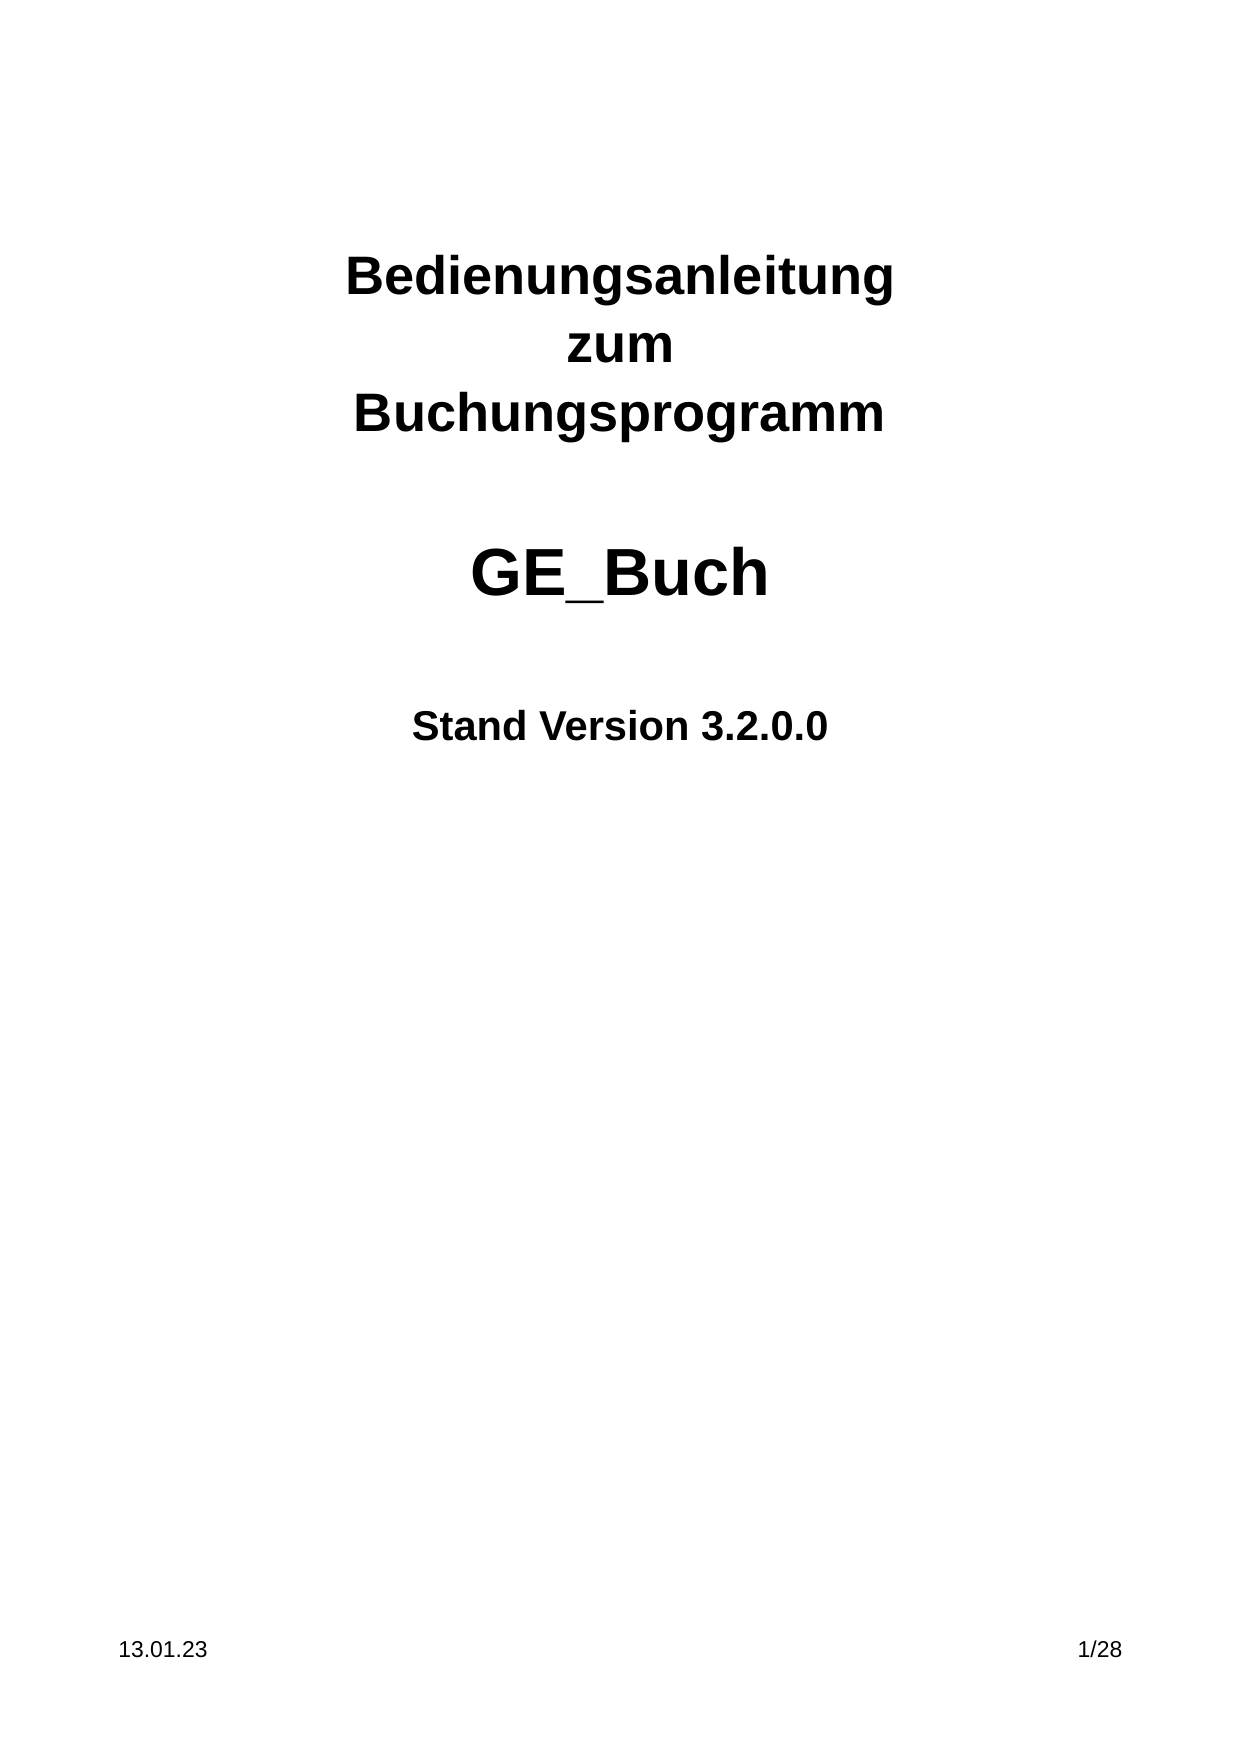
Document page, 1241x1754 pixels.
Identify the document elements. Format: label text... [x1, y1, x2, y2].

text GE_Buch [118, 533, 1122, 610]
text zum [118, 312, 1122, 374]
text Stand Version 3.2.0.0 [118, 702, 1122, 749]
text Buchungsprogramm [118, 380, 1122, 443]
text Bedienungsanleitung [118, 243, 1122, 306]
